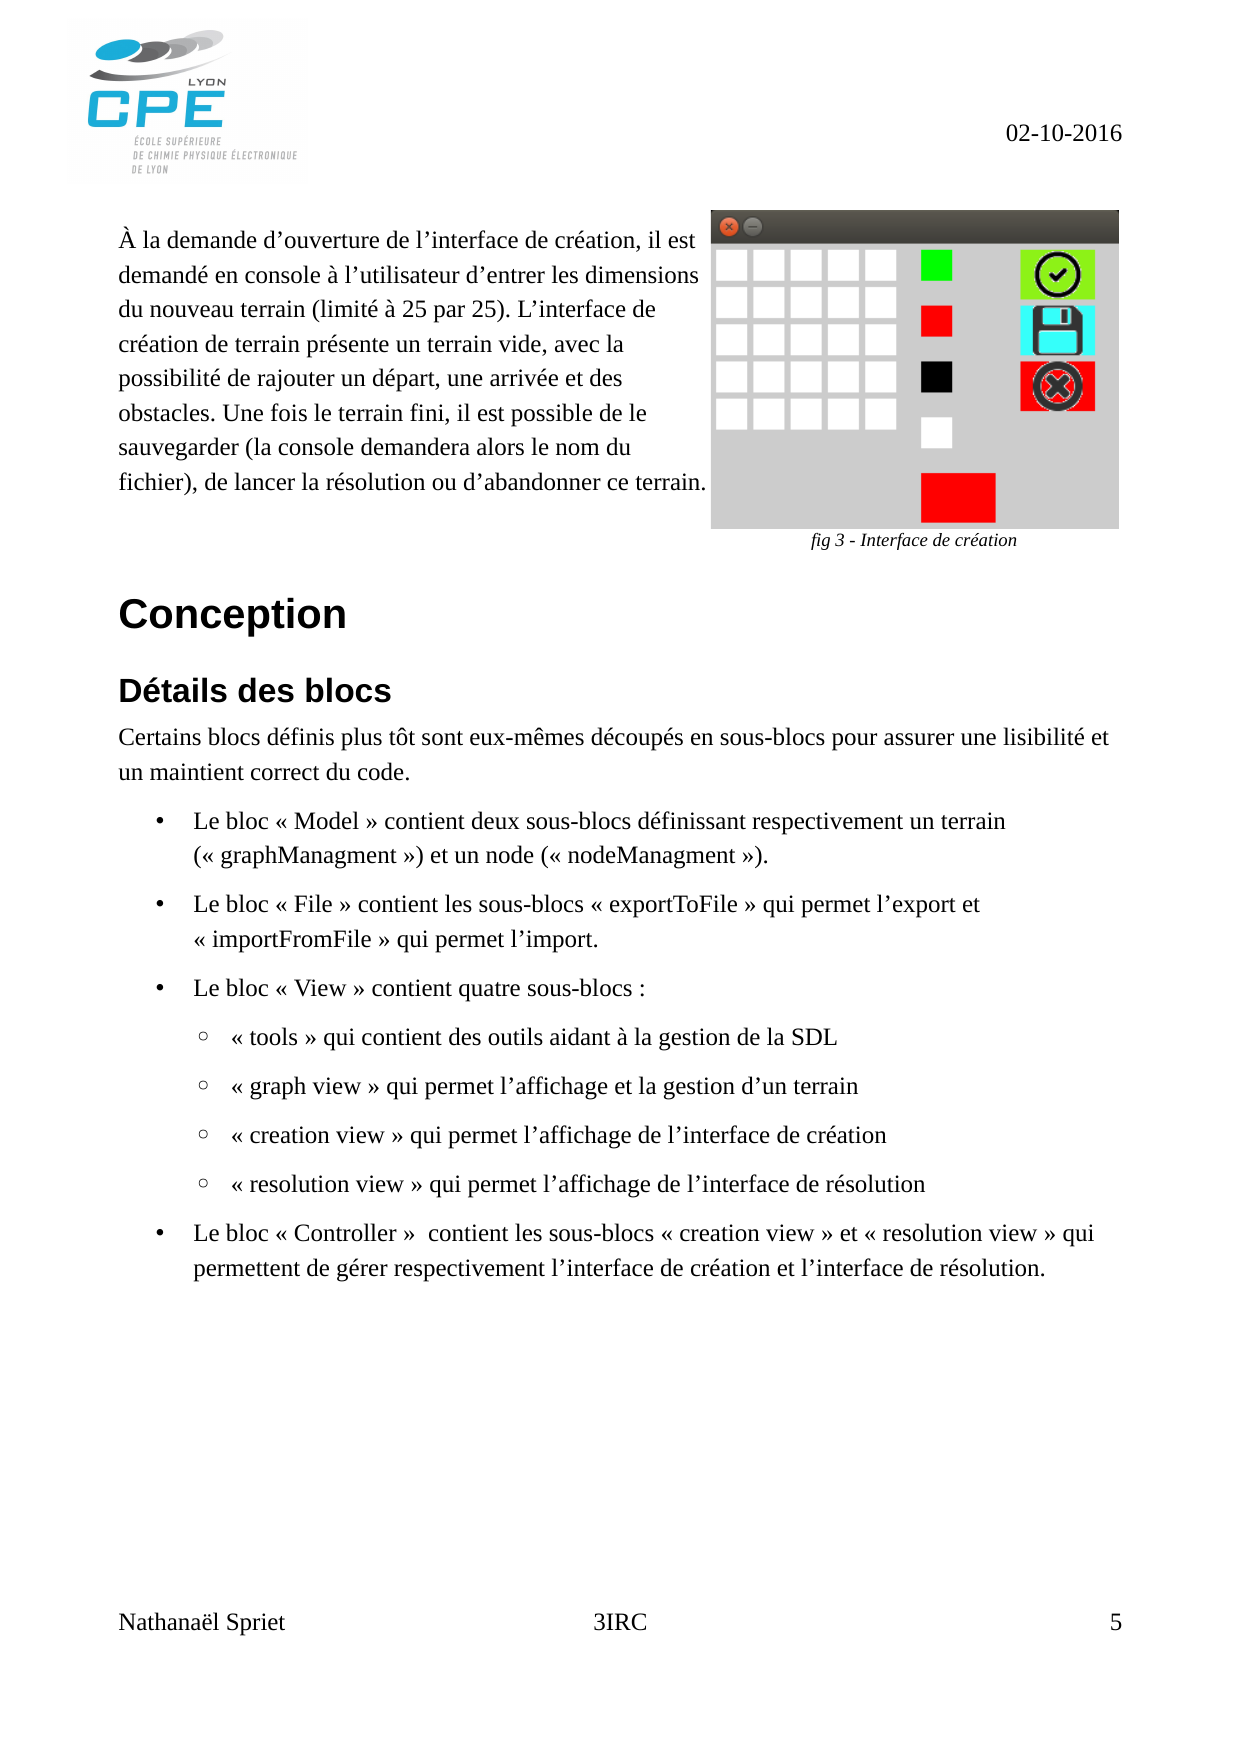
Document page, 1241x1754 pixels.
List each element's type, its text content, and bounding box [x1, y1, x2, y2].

list Le bloc « Model » contient deux sous-blocs définissant respectivement un terrain (« graphManagment ») et un node (« nodeManagment »). [156, 806, 1122, 869]
text fig 3 - Interface de création [711, 529, 1119, 551]
list Le bloc « File » contient les sous-blocs « exportToFile » qui permet l’export et « importFromFile » qui permet l’import. [156, 889, 1122, 953]
list « graph view » qui permet l’affichage et la gestion d’un terrain [193, 1071, 1122, 1100]
picture [710, 210, 1119, 529]
list Le bloc « Controller » contient les sous-blocs « creation view » et « resolution view » qui permettent de gérer respectivement l’interface de création et l’interface de résolution. [156, 1218, 1122, 1281]
text À la demande d’ouverture de l’interface de création, il est demandé en console à l’utilisateur d’entrer les dimensions du nouveau terrain (limité à 25 par 25). L’interface de création de terrain présente un terrain vide, avec la possibilité de rajouter un départ, une arrivée et des obstacles. Une fois le terrain fini, il est possible de le sauvegarder (la console demandera alors le nom du fichier), de lancer la résolution ou d’abandonner ce terrain. [118, 225, 710, 496]
list « creation view » qui permet l’affichage de l’interface de création [193, 1120, 1122, 1149]
subtitle Détails des blocs [118, 671, 1122, 710]
picture [66, 18, 308, 184]
list Le bloc « View » contient quatre sous-blocs : [156, 973, 1122, 1002]
subtitle Conception [118, 590, 1122, 638]
text Certains blocs définis plus tôt sont eux-mêmes découpés en sous-blocs pour assurer une lisibilité et un maintient correct du code. [118, 722, 1122, 786]
list « tools » qui contient des outils aidant à la gestion de la SDL [193, 1022, 1122, 1051]
list « resolution view » qui permet l’affichage de l’interface de résolution [193, 1169, 1122, 1198]
